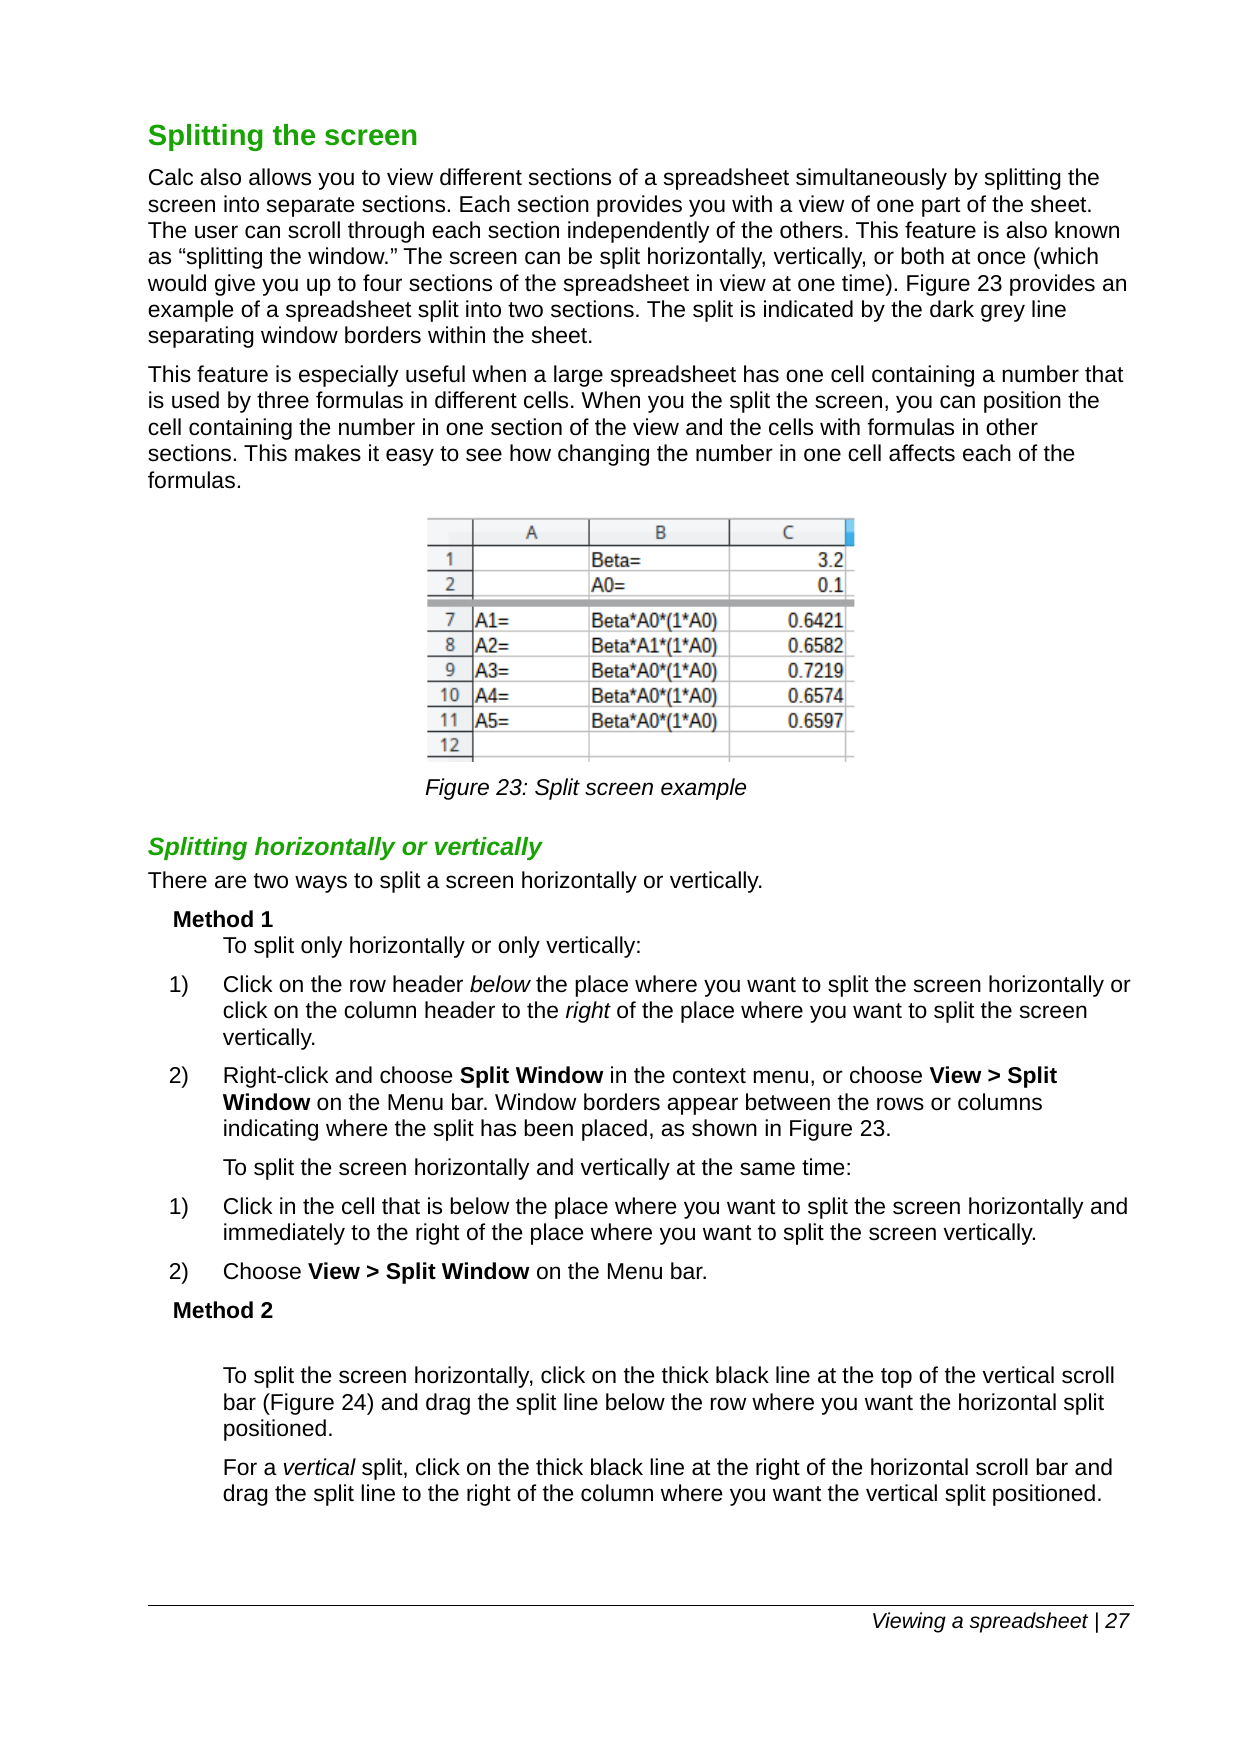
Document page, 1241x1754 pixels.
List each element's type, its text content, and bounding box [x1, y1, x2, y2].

list Click in the cell that is below the place where you want to split the screen horizontally and immediately to the right of the place where you want to split the screen vertically. [189, 1193, 1134, 1246]
text Figure 23: Split screen example [425, 774, 857, 801]
text Calc also allows you to view different sections of a spreadsheet simultaneously by splitting the screen into separate sections. Each section provides you with a view of one part of the sheet. The user can scroll through each section independently of the others. This feature is also known as “splitting the window.” The screen can be split horizontally, vertically, or both at once (which would give you up to four sections of the spreadsheet in view at one time). Figure 23 provides an example of a spreadsheet split into two sections. The split is indicated by the dark grey line separating window borders within the sheet. [148, 164, 1134, 349]
text There are two ways to split a screen horizontally or vertically. [148, 867, 1134, 893]
text To split the screen horizontally, click on the thick black line at the top of the vertical scroll bar (Figure 24) and drag the split line below the row where you want the horizontal split positioned. [223, 1362, 1134, 1441]
list Click on the row header below the place where you want to split the screen horizontally or click on the column header to the right of the place where you want to split the screen vertically. [189, 971, 1134, 1050]
text This feature is especially useful when a large spreadsheet has one cell containing a number that is used by three formulas in different cells. When you the split the screen, you can position the cell containing the number in one section of the view and the cells with formulas in other sections. This makes it easy to see how changing the number in one cell affects each of the formulas. [148, 361, 1134, 493]
text Method 1 [173, 906, 1134, 932]
text For a vertical split, click on the thick black line at the right of the horizontal scroll bar and drag the split line to the right of the column where you want the vertical split positioned. [223, 1454, 1134, 1506]
subtitle Splitting the screen [148, 118, 1134, 152]
text Method 2 [173, 1297, 1134, 1323]
list To split the screen horizontally and vertically at the same time: [223, 1154, 1134, 1180]
subtitle Splitting horizontally or vertically [148, 832, 1134, 861]
text To split only horizontally or only vertically: [223, 932, 1134, 958]
list Choose View > Split Window on the Menu bar. [189, 1258, 1134, 1284]
list Right-click and choose Split Window in the context menu, or choose View > Split Window on the Menu bar. Window borders appear between the rows or columns indicating where the split has been placed, as shown in Figure 23. [189, 1062, 1134, 1142]
picture [427, 517, 855, 762]
